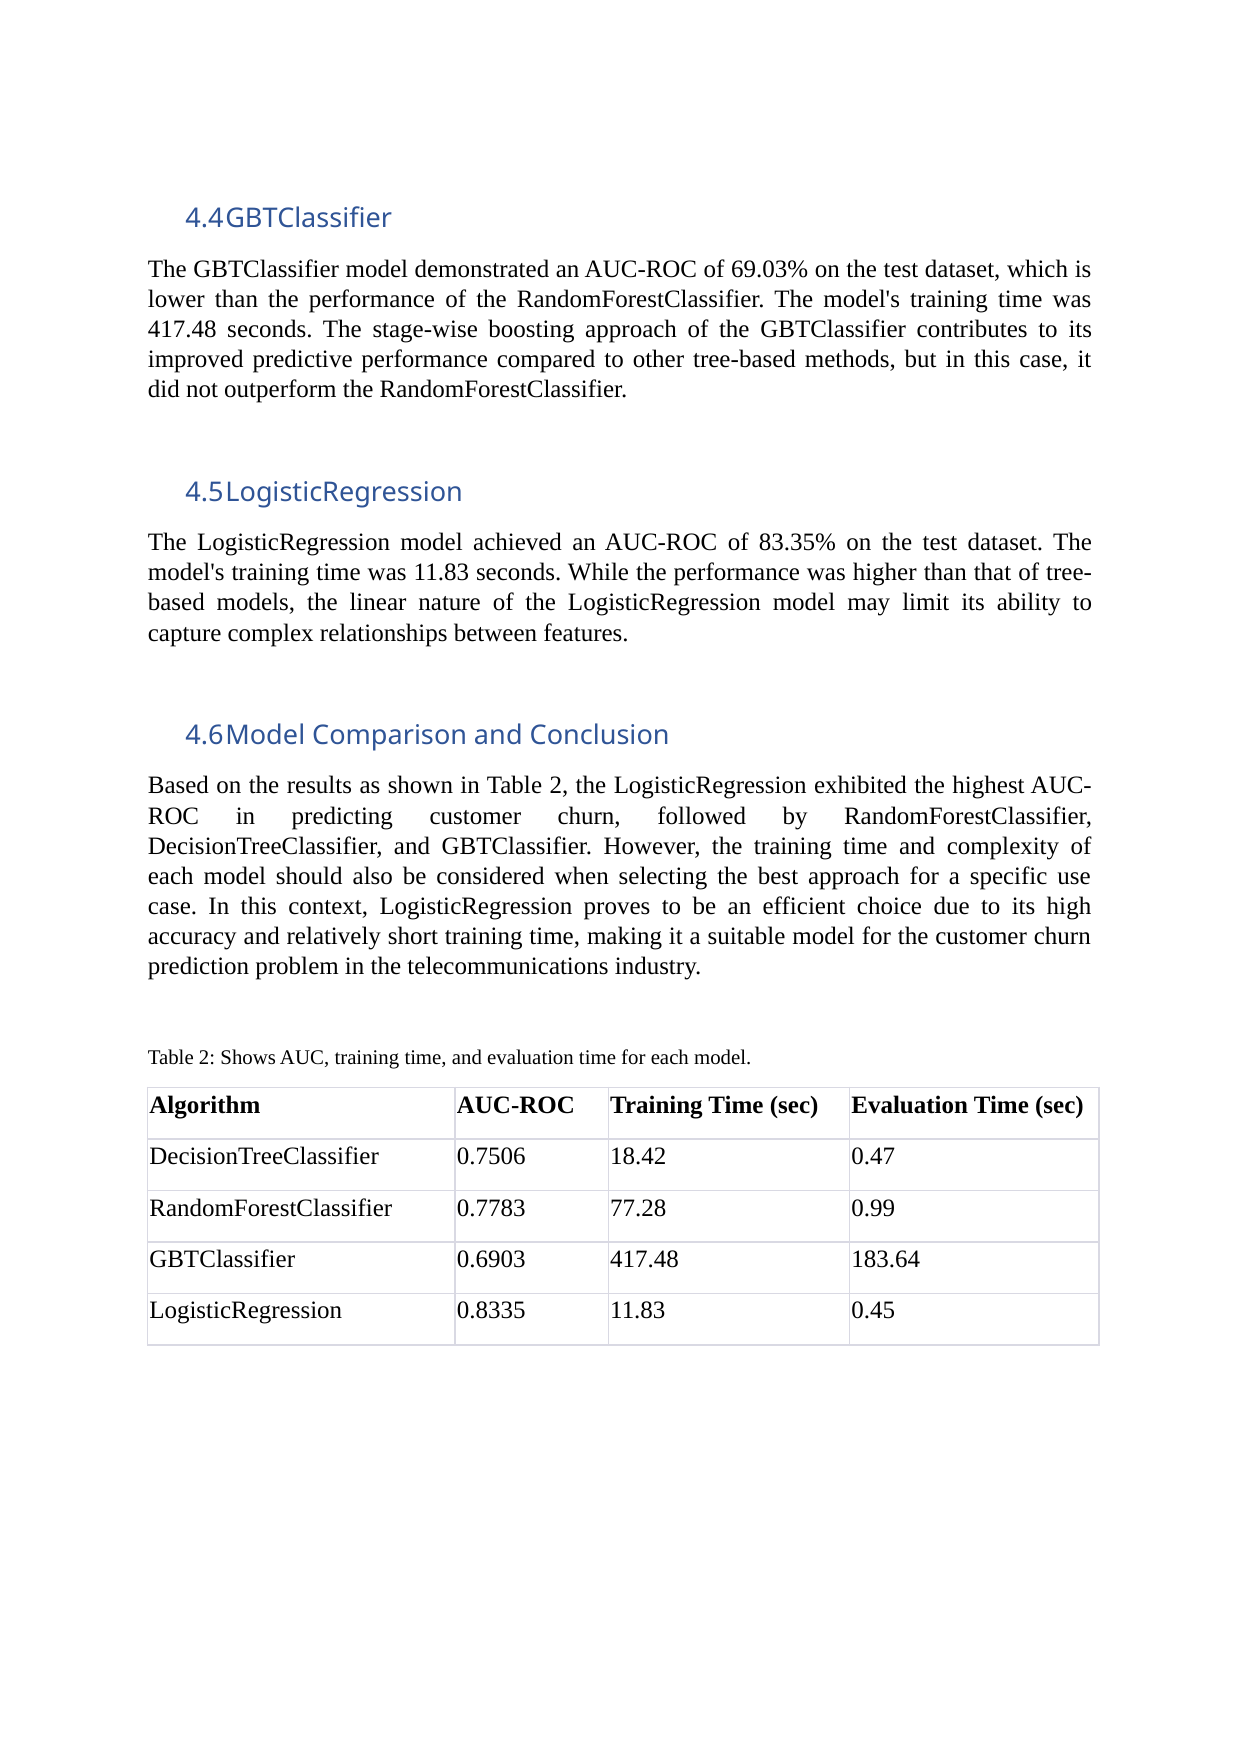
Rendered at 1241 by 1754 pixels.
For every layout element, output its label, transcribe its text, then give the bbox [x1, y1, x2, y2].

subtitle LogisticRegression [185, 472, 1093, 509]
table_cell 417.48 [609, 1243, 849, 1292]
table_cell 0.45 [850, 1294, 1098, 1344]
table_cell 11.83 [609, 1294, 849, 1344]
table_cell 0.99 [850, 1191, 1098, 1241]
text The GBTClassifier model demonstrated an AUC-ROC of 69.03% on the test dataset, which is lower than the performance of the RandomForestClassifier. The model's training time was 417.48 seconds. The stage-wise boosting approach of the GBTClassifier contributes to its improved predictive performance compared to other tree-based methods, but in this case, it did not outperform the RandomForestClassifier. [148, 254, 1093, 403]
table_cell 0.8335 [456, 1294, 608, 1344]
text Table 2: Shows AUC, training time, and evaluation time for each model. [148, 1045, 1093, 1069]
table_header AUC-ROC [456, 1088, 608, 1138]
subtitle GBTClassifier [185, 198, 1093, 235]
table_cell 0.6903 [456, 1243, 608, 1292]
table_header Evaluation Time (sec) [850, 1088, 1098, 1138]
table_cell 77.28 [609, 1191, 849, 1241]
table_header Algorithm [148, 1088, 454, 1138]
subtitle Model Comparison and Conclusion [185, 715, 1093, 752]
table_cell 18.42 [609, 1140, 849, 1189]
text Based on the results as shown in Table 2, the LogisticRegression exhibited the highest AUC-ROC in predicting customer churn, followed by RandomForestClassifier, DecisionTreeClassifier, and GBTClassifier. However, the training time and complexity of each model should also be considered when selecting the best approach for a specific use case. In this context, LogisticRegression proves to be an efficient choice due to its high accuracy and relatively short training time, making it a suitable model for the customer churn prediction problem in the telecommunications industry. [148, 771, 1093, 980]
table_cell 0.7783 [456, 1191, 608, 1241]
table_cell GBTClassifier [148, 1243, 454, 1292]
table_cell RandomForestClassifier [148, 1191, 454, 1241]
table_header Training Time (sec) [609, 1088, 849, 1138]
table_cell 0.7506 [456, 1140, 608, 1189]
table_cell DecisionTreeClassifier [148, 1140, 454, 1189]
text The LogisticRegression model achieved an AUC-ROC of 83.35% on the test dataset. The model's training time was 11.83 seconds. While the performance was higher than that of tree-based models, the linear nature of the LogisticRegression model may limit its ability to capture complex relationships between features. [148, 527, 1093, 646]
table_cell LogisticRegression [148, 1294, 454, 1344]
table_cell 183.64 [850, 1243, 1098, 1292]
table_cell 0.47 [850, 1140, 1098, 1189]
